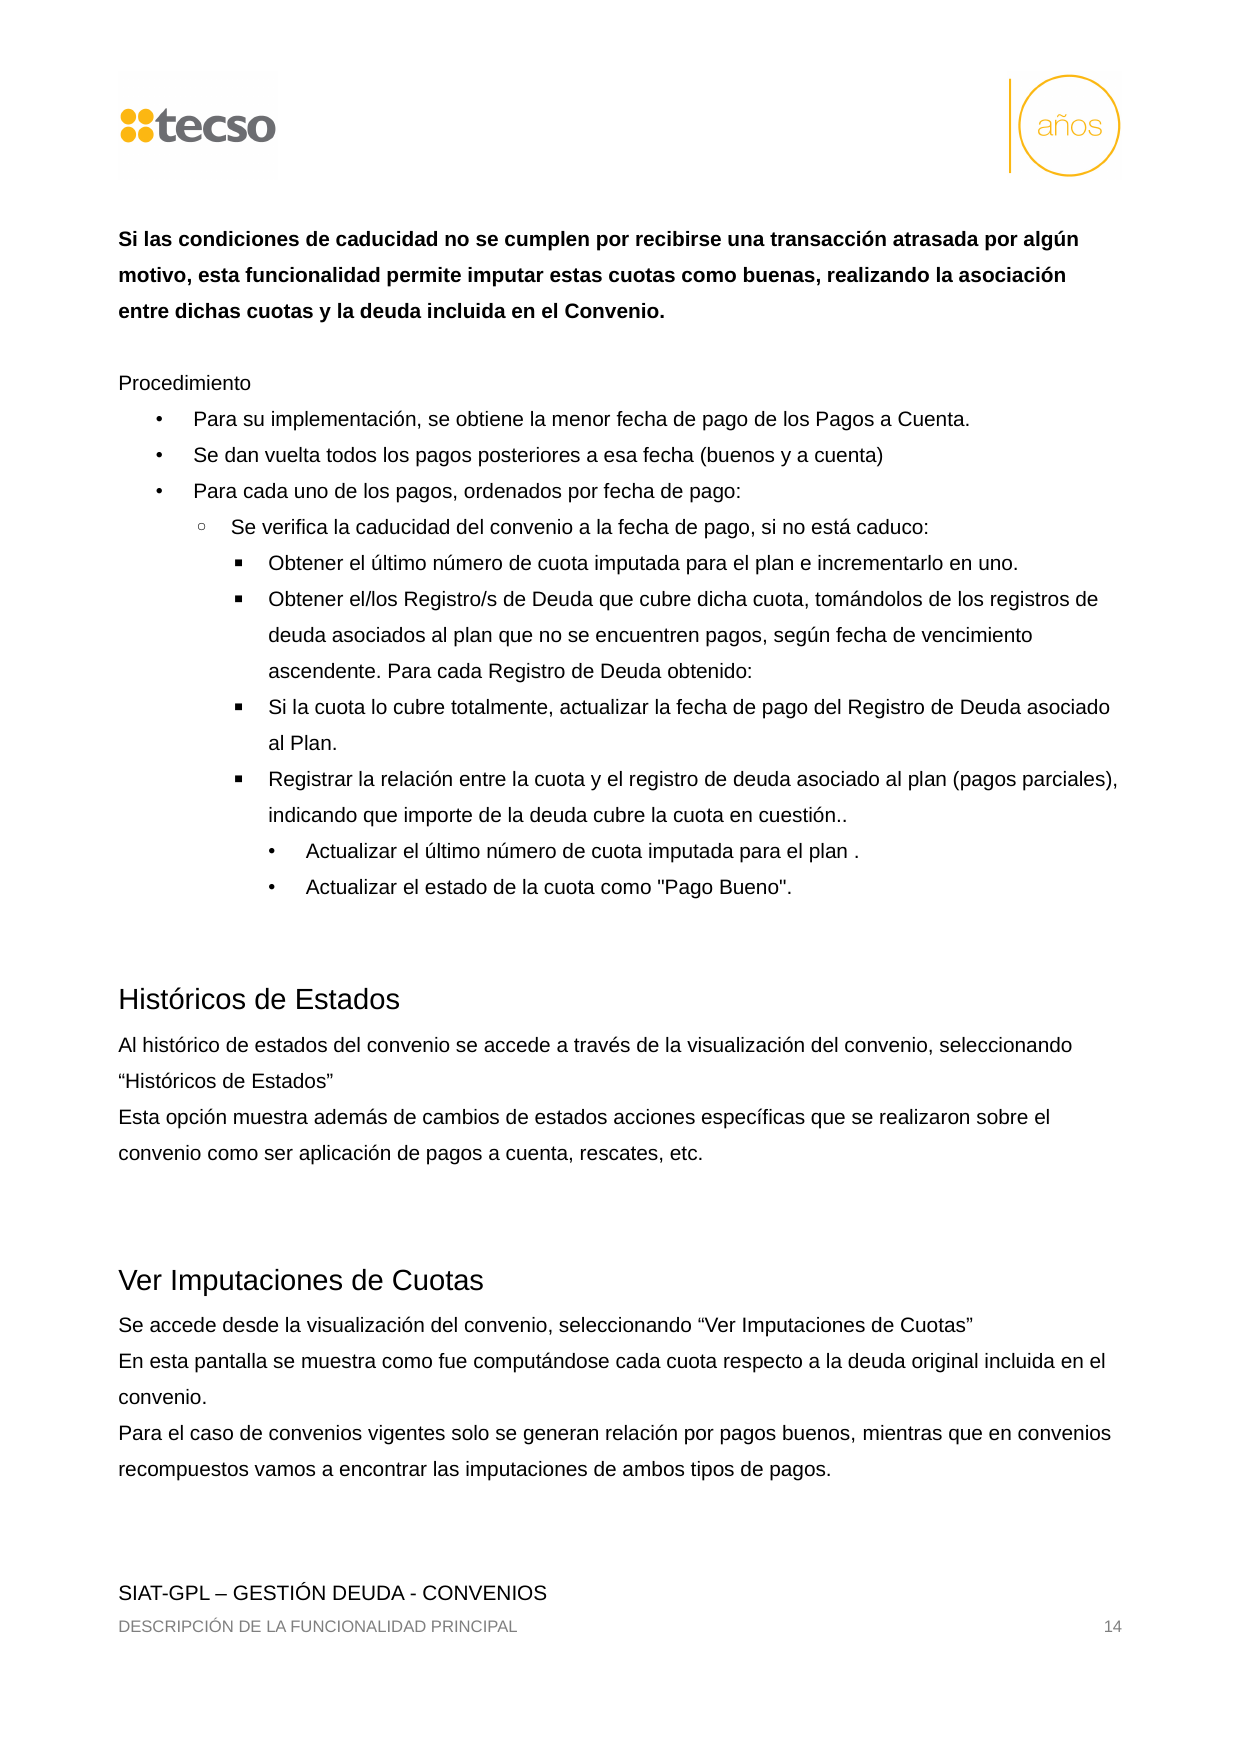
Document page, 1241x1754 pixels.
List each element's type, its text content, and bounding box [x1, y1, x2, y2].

subtitle Ver Imputaciones de Cuotas [118, 1263, 1122, 1296]
list Se dan vuelta todos los pagos posteriores a esa fecha (buenos y a cuenta) [156, 442, 1122, 466]
text Se accede desde la visualización del convenio, seleccionando “Ver Imputaciones de Cuotas” [118, 1313, 1122, 1337]
picture [1007, 71, 1123, 180]
text En esta pantalla se muestra como fue computándose cada cuota respecto a la deuda original incluida en el convenio. [118, 1349, 1122, 1409]
text Procedimiento [118, 370, 1122, 394]
list Actualizar el último número de cuota imputada para el plan . [268, 838, 1122, 862]
list Si la cuota lo cubre totalmente, actualizar la fecha de pago del Registro de Deuda asociado al Plan. [231, 694, 1122, 754]
text Esta opción muestra además de cambios de estados acciones específicas que se realizaron sobre el convenio como ser aplicación de pagos a cuenta, rescates, etc. [118, 1104, 1122, 1164]
text Al histórico de estados del convenio se accede a través de la visualización del convenio, seleccionando “Históricos de Estados” [118, 1033, 1122, 1093]
text Si las condiciones de caducidad no se cumplen por recibirse una transacción atrasada por algún motivo, esta funcionalidad permite imputar estas cuotas como buenas, realizando la asociación entre dichas cuotas y la deuda incluida en el Convenio. [118, 227, 1122, 322]
list Actualizar el estado de la cuota como "Pago Bueno". [268, 874, 1122, 898]
list Para cada uno de los pagos, ordenados por fecha de pago: [156, 478, 1122, 502]
list Obtener el/los Registro/s de Deuda que cubre dicha cuota, tomándolos de los registros de deuda asociados al plan que no se encuentren pagos, según fecha de vencimiento ascendente. Para cada Registro de Deuda obtenido: [231, 587, 1122, 682]
list Registrar la relación entre la cuota y el registro de deuda asociado al plan (pagos parciales), indicando que importe de la deuda cubre la cuota en cuestión.. [231, 766, 1122, 826]
picture [118, 71, 279, 180]
list Se verifica la caducidad del convenio a la fecha de pago, si no está caduco: [193, 514, 1122, 538]
list Obtener el último número de cuota imputada para el plan e incrementarlo en uno. [231, 551, 1122, 574]
text Para el caso de convenios vigentes solo se generan relación por pagos buenos, mientras que en convenios recompuestos vamos a encontrar las imputaciones de ambos tipos de pagos. [118, 1421, 1122, 1481]
subtitle Históricos de Estados [118, 982, 1122, 1016]
list Para su implementación, se obtiene la menor fecha de pago de los Pagos a Cuenta. [156, 406, 1122, 430]
